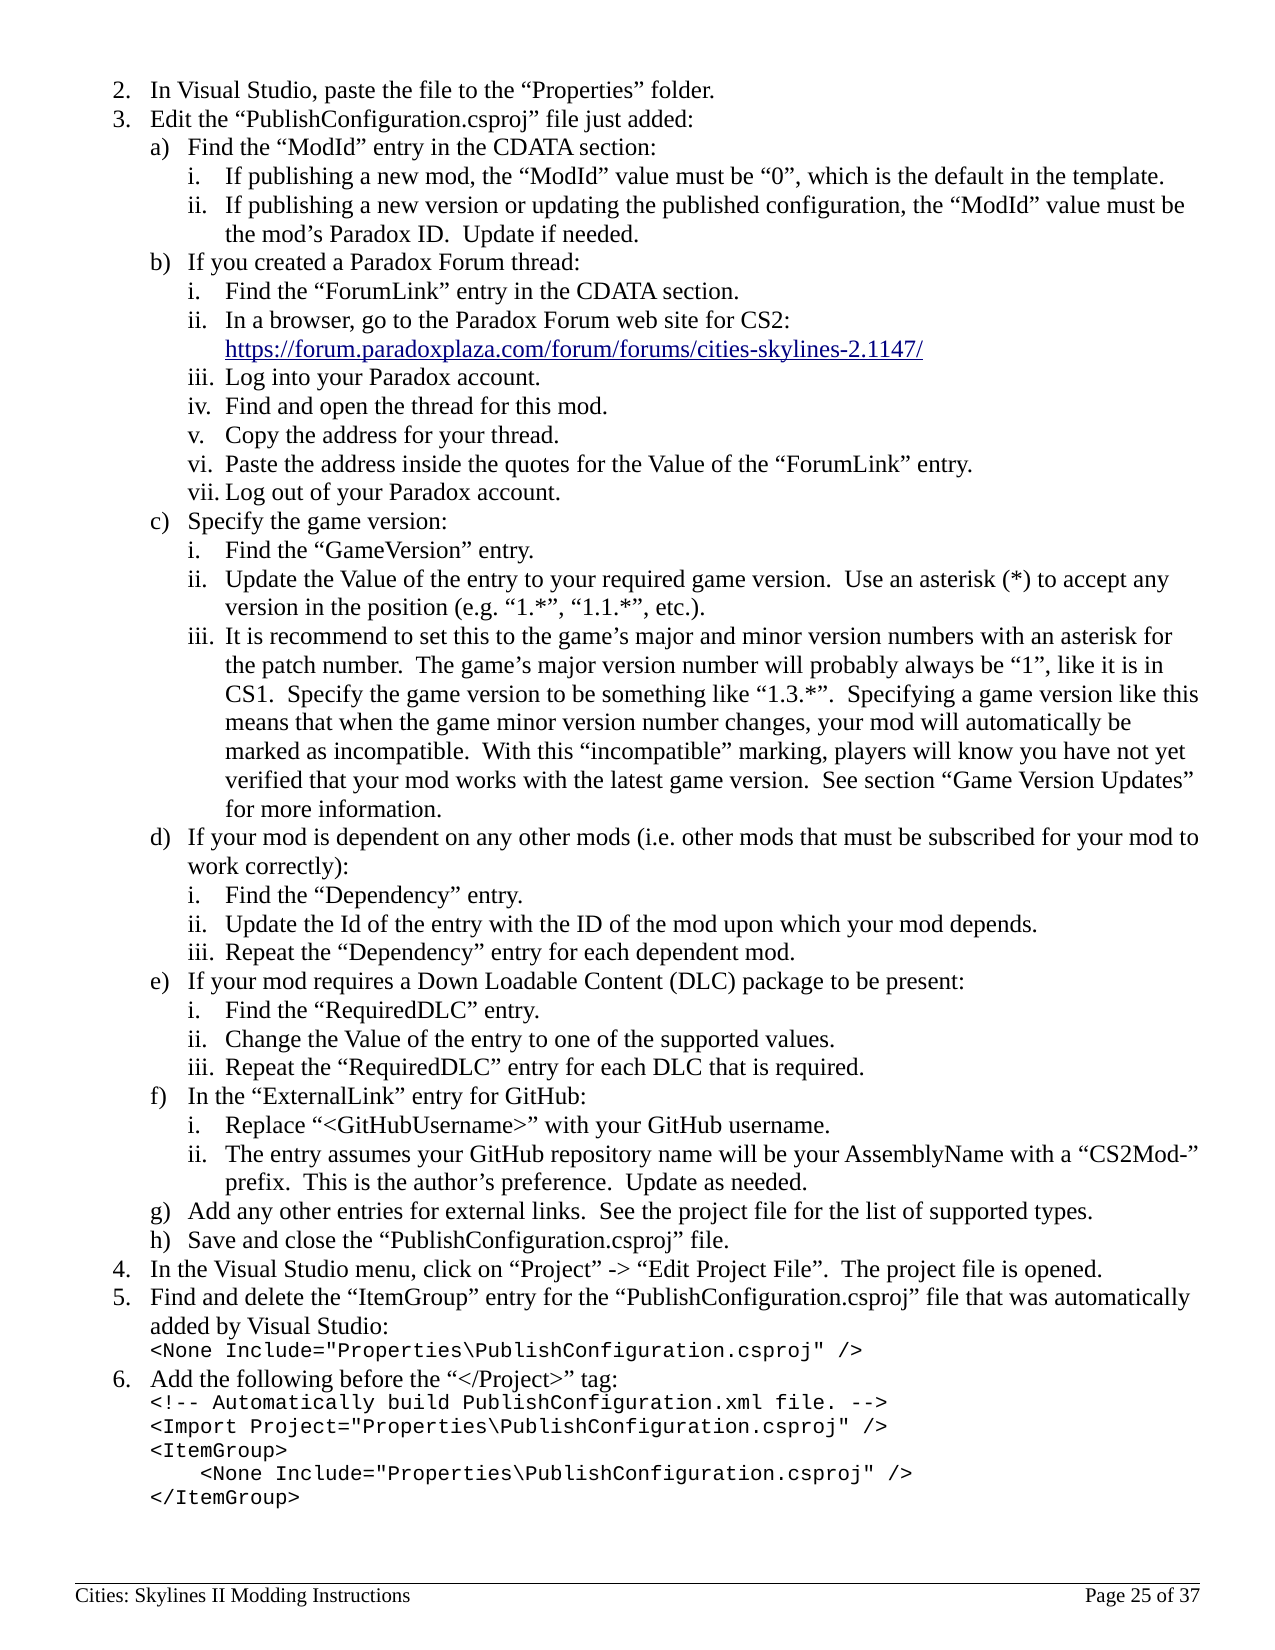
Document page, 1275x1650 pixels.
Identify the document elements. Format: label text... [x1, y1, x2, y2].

list Paste the address inside the quotes for the Value of the “ForumLink” entry. [187, 449, 1200, 477]
list Find the “ForumLink” entry in the CDATA section. [187, 276, 1200, 305]
list If publishing a new version or updating the published configuration, the “ModId” value must be the mod’s Paradox ID. Update if needed. [187, 190, 1200, 247]
list Find the “ModId” entry in the CDATA section: [150, 132, 1200, 161]
list Log into your Paradox account. [187, 362, 1200, 391]
list Change the Value of the entry to one of the supported values. [187, 1024, 1200, 1052]
list Add any other entries for external links. See the project file for the list of supported types. [150, 1196, 1200, 1225]
list Save and close the “PublishConfiguration.csproj” file. [150, 1225, 1200, 1254]
list Specify the game version: [150, 506, 1200, 535]
list Edit the “PublishConfiguration.csproj” file just added: [112, 104, 1200, 132]
list Find the “RequiredDLC” entry. [187, 995, 1200, 1024]
list In Visual Studio, paste the file to the “Properties” folder. [112, 75, 1200, 104]
list If you created a Paradox Forum thread: [150, 247, 1200, 276]
list Replace “<GitHubUsername>” with your GitHub username. [187, 1110, 1200, 1139]
list Copy the address for your thread. [187, 420, 1200, 449]
list Update the Id of the entry with the ID of the mod upon which your mod depends. [187, 909, 1200, 937]
list In the Visual Studio menu, click on “Project” -> “Edit Project File”. The project file is opened. [112, 1254, 1200, 1282]
list Repeat the “RequiredDLC” entry for each DLC that is required. [187, 1052, 1200, 1081]
list Log out of your Paradox account. [187, 477, 1200, 506]
list If publishing a new mod, the “ModId” value must be “0”, which is the default in the template. [187, 161, 1200, 190]
list Add the following before the “</Project>” tag: <!-- Automatically build PublishConfiguration.xml file. --> <Import Project="Properties\PublishConfiguration.csproj" /> <ItemGroup> <None Include="Properties\PublishConfiguration.csproj" /> </ItemGroup> [112, 1364, 1200, 1511]
list It is recommend to set this to the game’s major and minor version numbers with an asterisk for the patch number. The game’s major version number will probably always be “1”, like it is in CS1. Specify the game version to be something like “1.3.*”. Specifying a game version like this means that when the game minor version number changes, your mod will automatically be marked as incompatible. With this “incompatible” marking, players will know you have not yet verified that your mod works with the latest game version. See section “Game Version Updates” for more information. [187, 621, 1200, 822]
list Find the “GameVersion” entry. [187, 535, 1200, 564]
list Find and delete the “ItemGroup” entry for the “PublishConfiguration.csproj” file that was automatically added by Visual Studio: <None Include="Properties\PublishConfiguration.csproj" /> [112, 1282, 1200, 1364]
list Find the “Dependency” entry. [187, 880, 1200, 909]
list Find and open the thread for this mod. [187, 391, 1200, 420]
list Update the Value of the entry to your required game version. Use an asterisk (*) to accept any version in the position (e.g. “1.*”, “1.1.*”, etc.). [187, 564, 1200, 621]
list In the “ExternalLink” entry for GitHub: [150, 1081, 1200, 1110]
list If your mod is dependent on any other mods (i.e. other mods that must be subscribed for your mod to work correctly): [150, 822, 1200, 880]
list The entry assumes your GitHub repository name will be your AssemblyName with a “CS2Mod-” prefix. This is the author’s preference. Update as needed. [187, 1139, 1200, 1196]
list Repeat the “Dependency” entry for each dependent mod. [187, 937, 1200, 966]
list If your mod requires a Down Loadable Content (DLC) package to be present: [150, 966, 1200, 995]
list In a browser, go to the Paradox Forum web site for CS2: https://forum.paradoxplaza.com/forum/forums/cities-skylines-2.1147/ [187, 305, 1200, 362]
